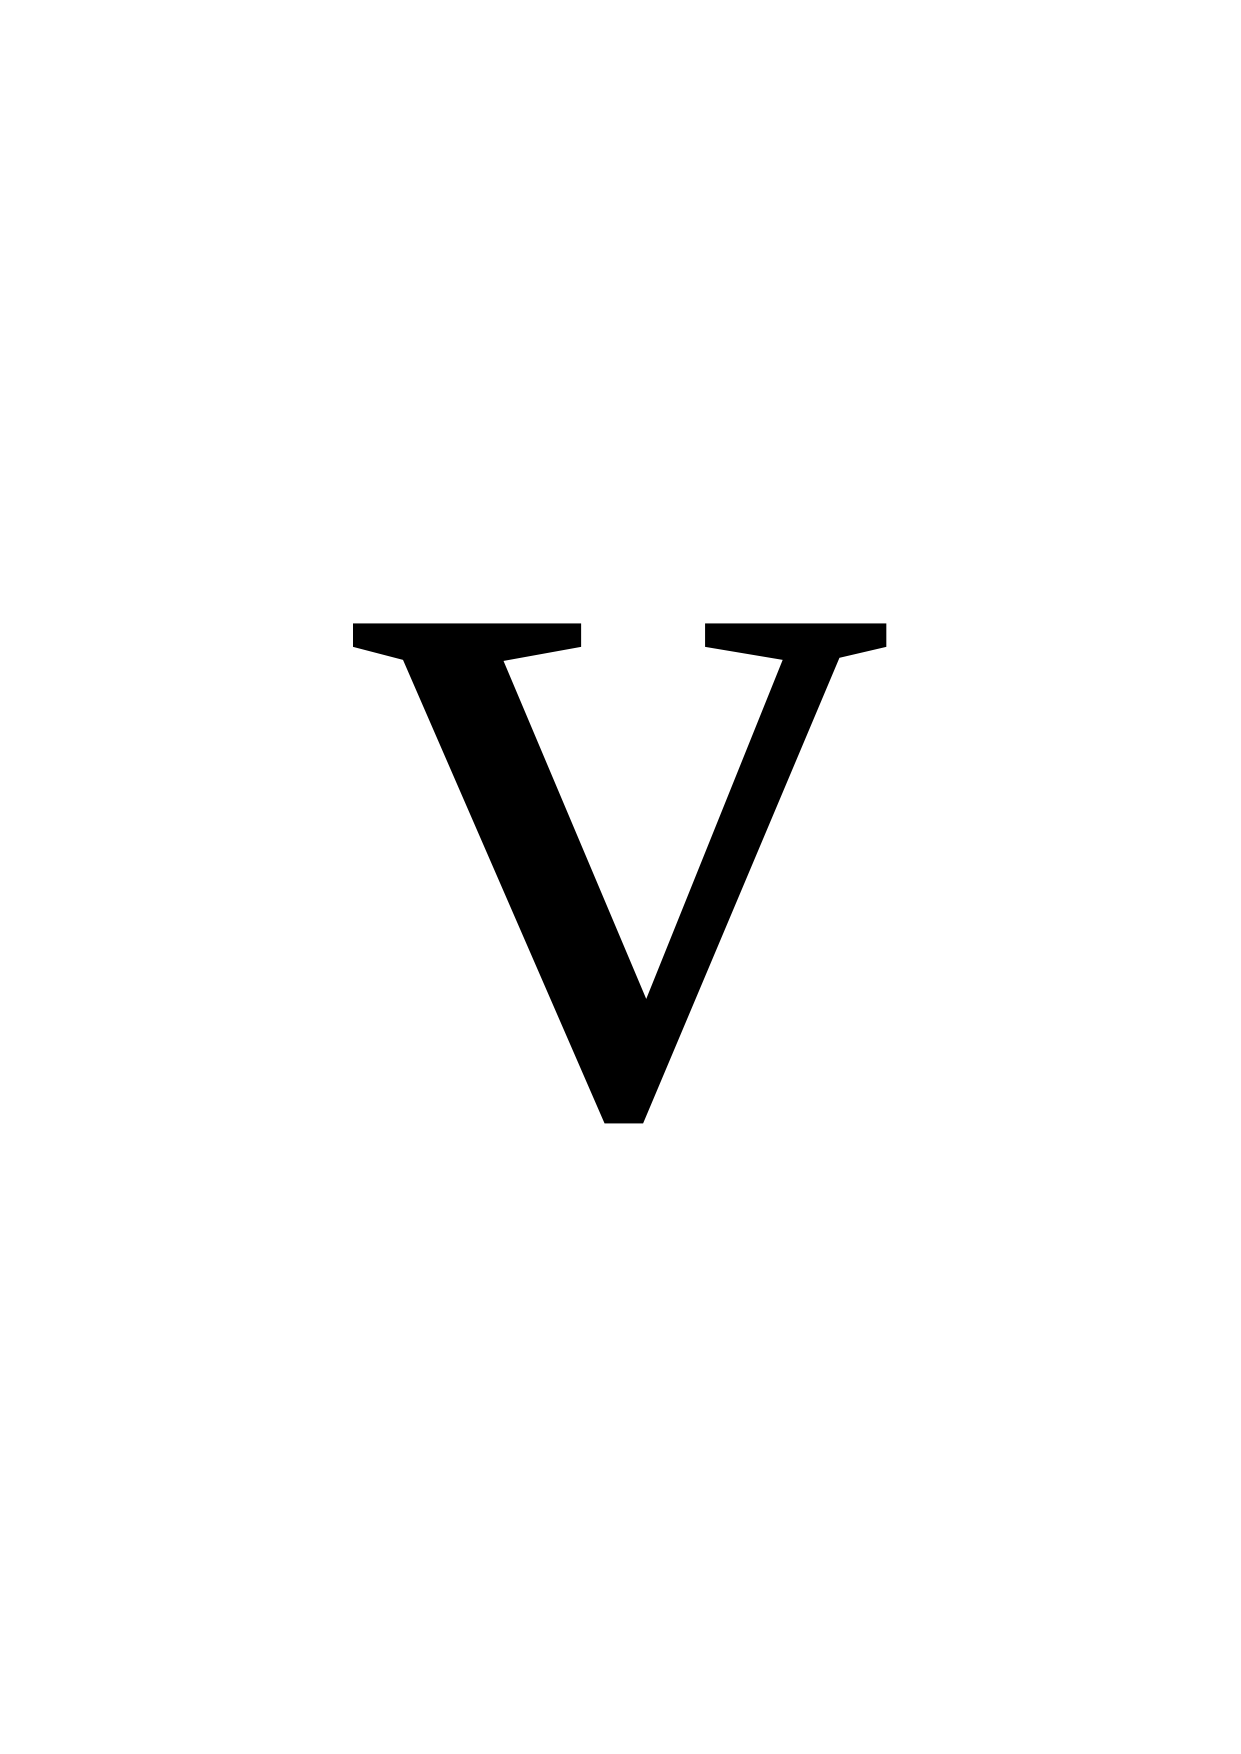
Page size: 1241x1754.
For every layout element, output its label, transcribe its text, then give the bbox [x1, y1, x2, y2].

text v [118, 118, 1122, 1345]
